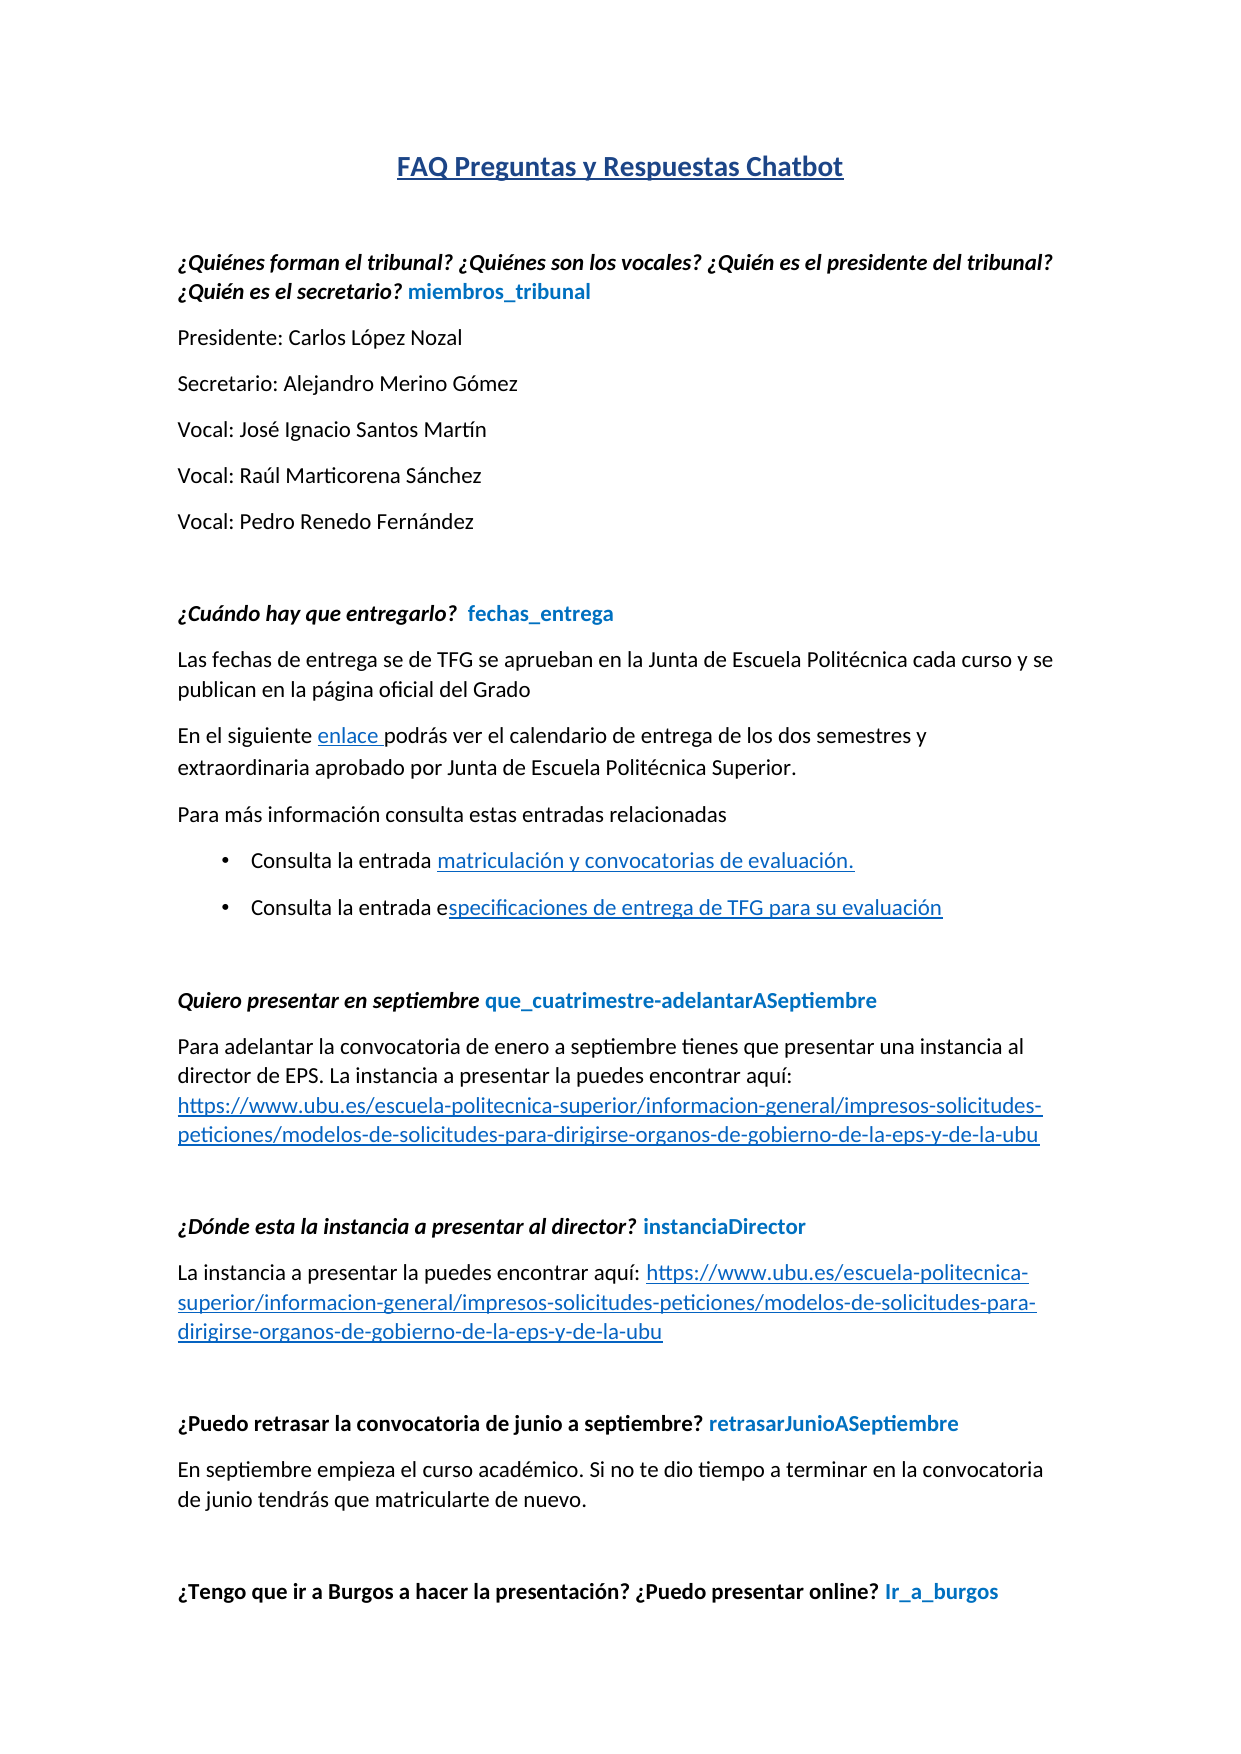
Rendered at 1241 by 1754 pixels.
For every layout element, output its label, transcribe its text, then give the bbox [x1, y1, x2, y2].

text ¿Dónde esta la instancia a presentar al director? instanciaDirector [177, 1212, 1063, 1240]
text Las fechas de entrega se de TFG se aprueban en la Junta de Escuela Politécnica cada curso y se publican en la página oficial del Grado [177, 645, 1063, 703]
text Presidente: Carlos López Nozal [177, 323, 1063, 351]
text Para más información consulta estas entradas relacionadas [177, 800, 1063, 828]
text ¿Quiénes forman el tribunal? ¿Quiénes son los vocales? ¿Quién es el presidente del tribunal? ¿Quién es el secretario? miembros_tribunal [177, 248, 1063, 305]
text Secretario: Alejandro Merino Gómez [177, 369, 1063, 397]
text FAQ Preguntas y Respuestas Chatbot [177, 148, 1063, 183]
text ¿Puedo retrasar la convocatoria de junio a septiembre? retrasarJunioASeptiembre [177, 1409, 1063, 1437]
text Quiero presentar en septiembre que_cuatrimestre-adelantarASeptiembre [177, 986, 1063, 1014]
text Vocal: Pedro Renedo Fernández [177, 507, 1063, 535]
text Vocal: José Ignacio Santos Martín [177, 415, 1063, 443]
text En el siguiente enlace podrás ver el calendario de entrega de los dos semestres y extraordinaria aprobado por Junta de Escuela Politécnica Superior. [177, 721, 1063, 781]
text ¿Tengo que ir a Burgos a hacer la presentación? ¿Puedo presentar online? Ir_a_burgos [177, 1577, 1063, 1605]
list Consulta la entrada matriculación y convocatorias de evaluación. [221, 847, 1063, 874]
text En septiembre empieza el curso académico. Si no te dio tiempo a terminar en la convocatoria de junio tendrás que matricularte de nuevo. [177, 1455, 1063, 1513]
text ¿Cuándo hay que entregarlo? fechas_entrega [177, 599, 1063, 627]
text La instancia a presentar la puedes encontrar aquí: https://www.ubu.es/escuela-politecnica-superior/informacion-general/impresos-solicitudes-peticiones/modelos-de-solicitudes-para-dirigirse-organos-de-gobierno-de-la-eps-y-de-la-ubu [177, 1258, 1063, 1345]
text Para adelantar la convocatoria de enero a septiembre tienes que presentar una instancia al director de EPS. La instancia a presentar la puedes encontrar aquí: https://www.ubu.es/escuela-politecnica-superior/informacion-general/impresos-solicitudes-peticiones/modelos-de-solicitudes-para-dirigirse-organos-de-gobierno-de-la-eps-y-de-la-ubu [177, 1032, 1063, 1148]
text Vocal: Raúl Marticorena Sánchez [177, 461, 1063, 489]
list Consulta la entrada especificaciones de entrega de TFG para su evaluación [221, 893, 1063, 921]
